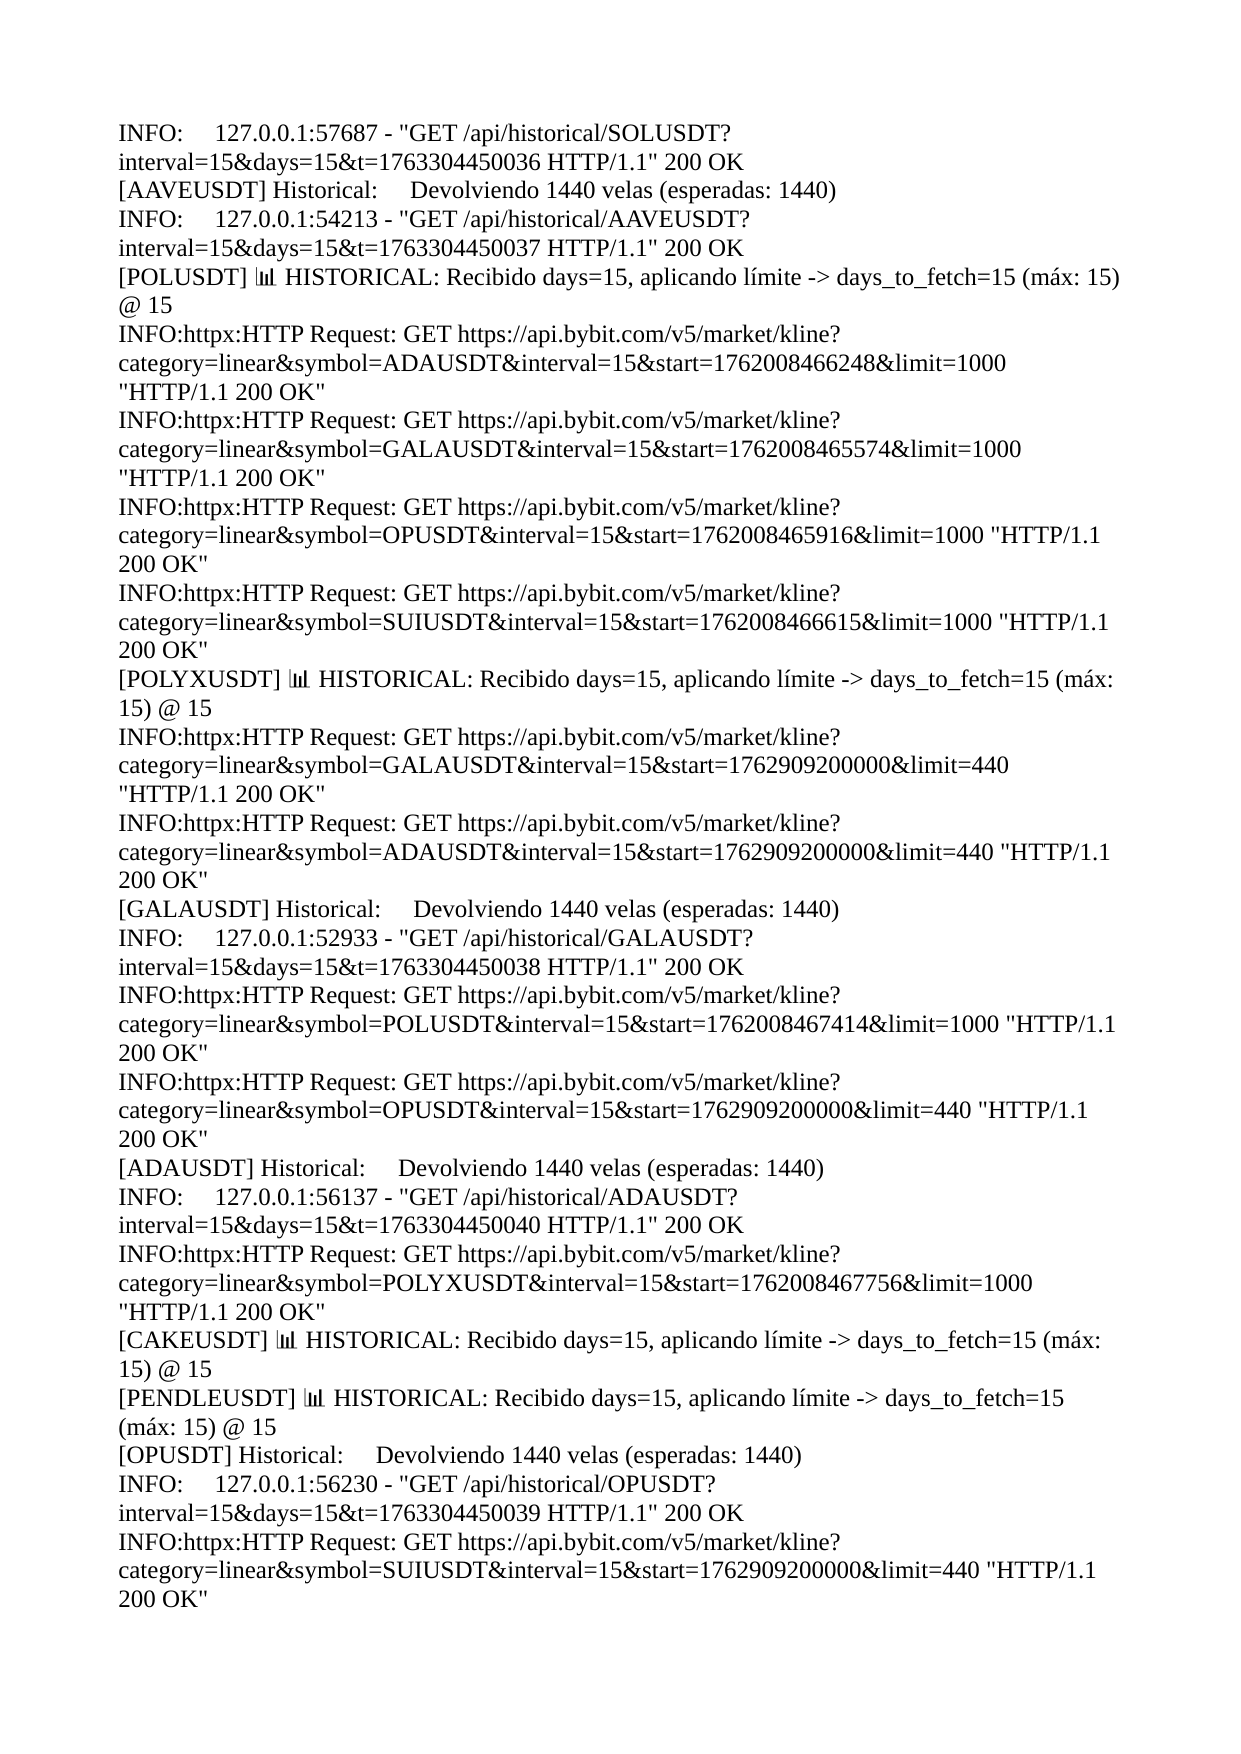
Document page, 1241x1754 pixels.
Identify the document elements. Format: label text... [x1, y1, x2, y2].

text [POLUSDT] 📊 HISTORICAL: Recibido days=15, aplicando límite -> days_to_fetch=15 (máx: 15) @ 15 [118, 262, 1122, 319]
text [OPUSDT] Historical: ✅ Devolviendo 1440 velas (esperadas: 1440) [118, 1441, 1122, 1469]
text INFO:httpx:HTTP Request: GET https://api.bybit.com/v5/market/kline?category=linear&symbol=OPUSDT&interval=15&start=1762909200000&limit=440 "HTTP/1.1 200 OK" [118, 1067, 1122, 1153]
text INFO: 127.0.0.1:56137 - "GET /api/historical/ADAUSDT?interval=15&days=15&t=1763304450040 HTTP/1.1" 200 OK [118, 1182, 1122, 1239]
text INFO:httpx:HTTP Request: GET https://api.bybit.com/v5/market/kline?category=linear&symbol=POLUSDT&interval=15&start=1762008467414&limit=1000 "HTTP/1.1 200 OK" [118, 981, 1122, 1067]
text [AAVEUSDT] Historical: ✅ Devolviendo 1440 velas (esperadas: 1440) [118, 176, 1122, 204]
text INFO:httpx:HTTP Request: GET https://api.bybit.com/v5/market/kline?category=linear&symbol=GALAUSDT&interval=15&start=1762909200000&limit=440 "HTTP/1.1 200 OK" [118, 722, 1122, 808]
text INFO:httpx:HTTP Request: GET https://api.bybit.com/v5/market/kline?category=linear&symbol=SUIUSDT&interval=15&start=1762008466615&limit=1000 "HTTP/1.1 200 OK" [118, 578, 1122, 664]
text [POLYXUSDT] 📊 HISTORICAL: Recibido days=15, aplicando límite -> days_to_fetch=15 (máx: 15) @ 15 [118, 664, 1122, 722]
text INFO:httpx:HTTP Request: GET https://api.bybit.com/v5/market/kline?category=linear&symbol=OPUSDT&interval=15&start=1762008465916&limit=1000 "HTTP/1.1 200 OK" [118, 492, 1122, 578]
text INFO:httpx:HTTP Request: GET https://api.bybit.com/v5/market/kline?category=linear&symbol=GALAUSDT&interval=15&start=1762008465574&limit=1000 "HTTP/1.1 200 OK" [118, 406, 1122, 492]
text INFO:httpx:HTTP Request: GET https://api.bybit.com/v5/market/kline?category=linear&symbol=ADAUSDT&interval=15&start=1762909200000&limit=440 "HTTP/1.1 200 OK" [118, 808, 1122, 894]
text [GALAUSDT] Historical: ✅ Devolviendo 1440 velas (esperadas: 1440) [118, 894, 1122, 923]
text INFO: 127.0.0.1:56230 - "GET /api/historical/OPUSDT?interval=15&days=15&t=1763304450039 HTTP/1.1" 200 OK [118, 1469, 1122, 1527]
text [ADAUSDT] Historical: ✅ Devolviendo 1440 velas (esperadas: 1440) [118, 1153, 1122, 1182]
text INFO: 127.0.0.1:52933 - "GET /api/historical/GALAUSDT?interval=15&days=15&t=1763304450038 HTTP/1.1" 200 OK [118, 923, 1122, 981]
text [PENDLEUSDT] 📊 HISTORICAL: Recibido days=15, aplicando límite -> days_to_fetch=15 (máx: 15) @ 15 [118, 1383, 1122, 1441]
text INFO:httpx:HTTP Request: GET https://api.bybit.com/v5/market/kline?category=linear&symbol=SUIUSDT&interval=15&start=1762909200000&limit=440 "HTTP/1.1 200 OK" [118, 1527, 1122, 1613]
text INFO:httpx:HTTP Request: GET https://api.bybit.com/v5/market/kline?category=linear&symbol=POLYXUSDT&interval=15&start=1762008467756&limit=1000 "HTTP/1.1 200 OK" [118, 1239, 1122, 1326]
text [CAKEUSDT] 📊 HISTORICAL: Recibido days=15, aplicando límite -> days_to_fetch=15 (máx: 15) @ 15 [118, 1326, 1122, 1383]
text INFO:httpx:HTTP Request: GET https://api.bybit.com/v5/market/kline?category=linear&symbol=ADAUSDT&interval=15&start=1762008466248&limit=1000 "HTTP/1.1 200 OK" [118, 319, 1122, 406]
text INFO: 127.0.0.1:54213 - "GET /api/historical/AAVEUSDT?interval=15&days=15&t=1763304450037 HTTP/1.1" 200 OK [118, 204, 1122, 262]
text INFO: 127.0.0.1:57687 - "GET /api/historical/SOLUSDT?interval=15&days=15&t=1763304450036 HTTP/1.1" 200 OK [118, 118, 1122, 176]
